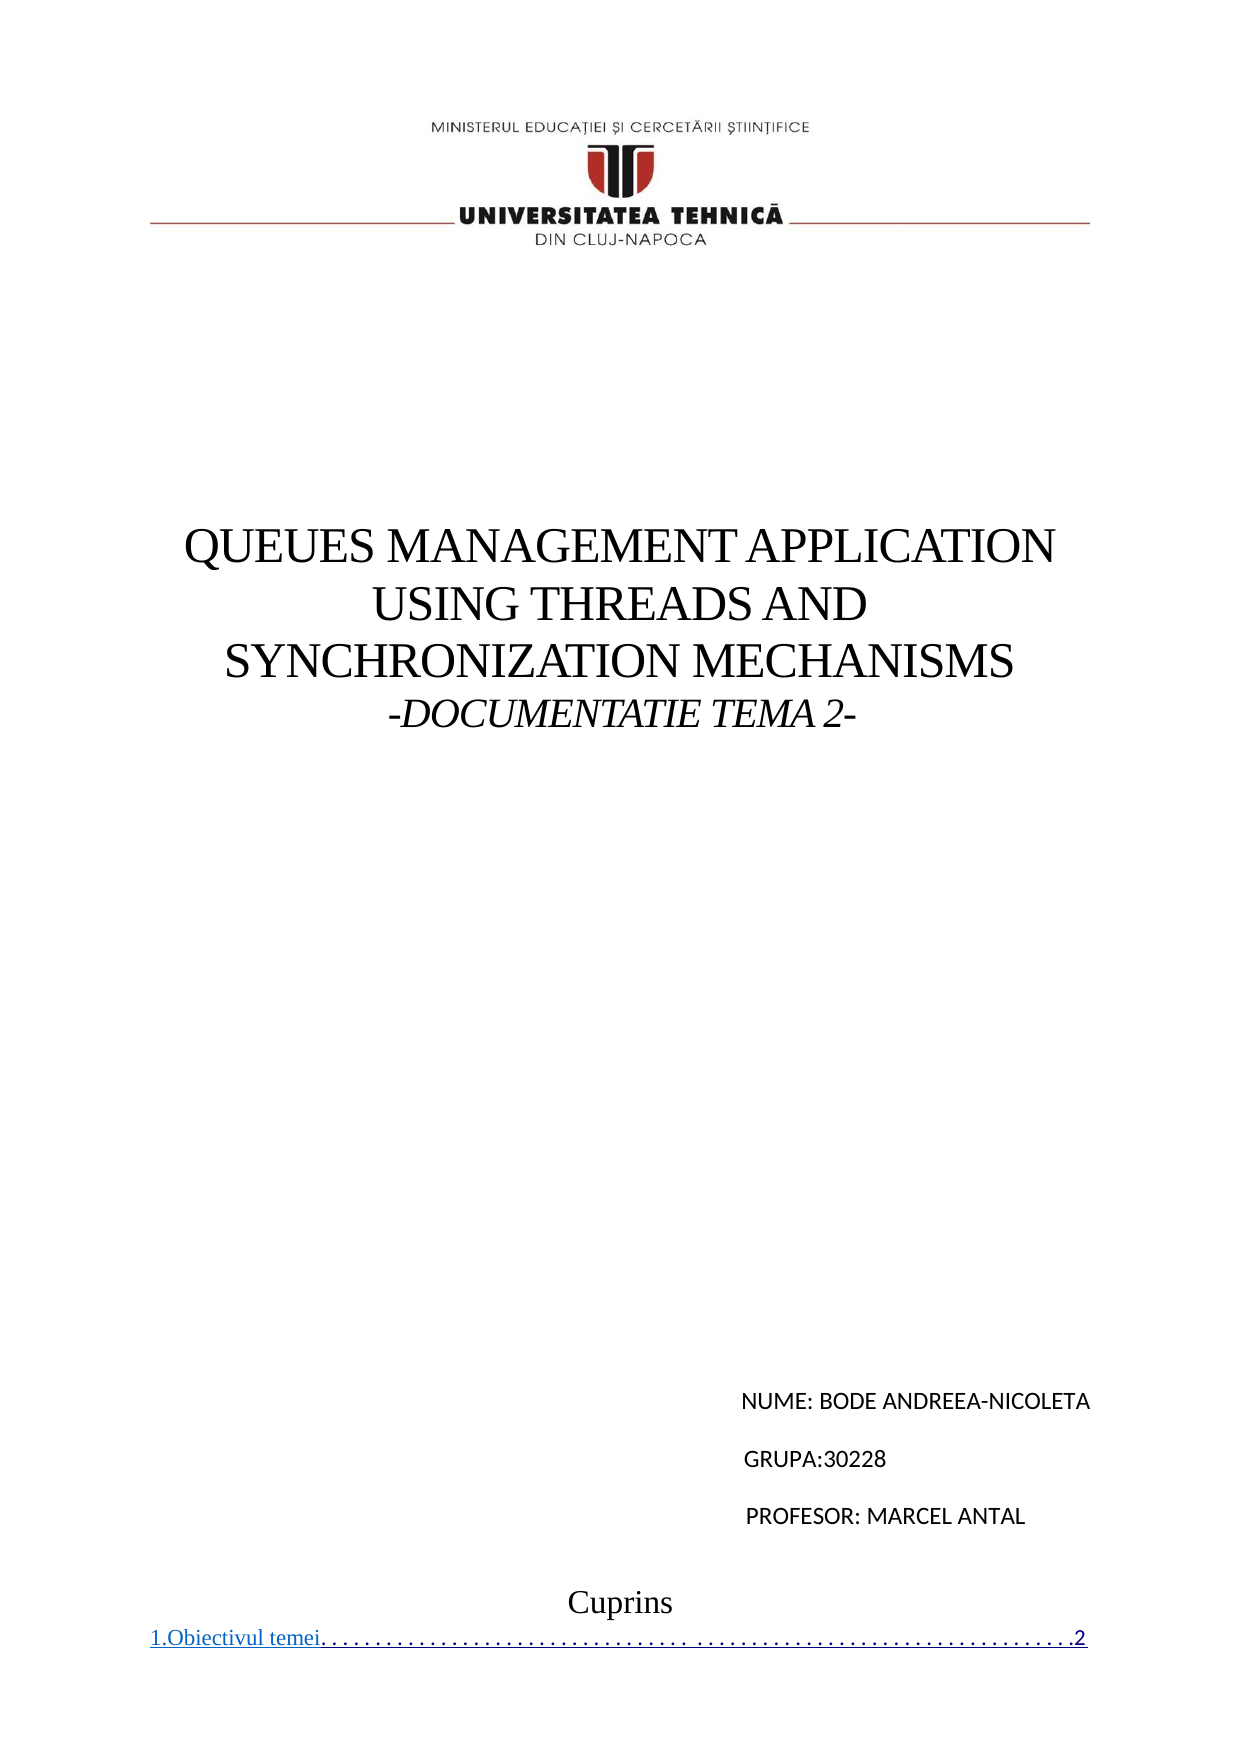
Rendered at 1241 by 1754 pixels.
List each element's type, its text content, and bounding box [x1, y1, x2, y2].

text PROFESOR: MARCEL ANTAL [150, 1500, 1090, 1531]
title SYNCHRONIZATION MECHANISMS [150, 631, 1090, 688]
text 1.Obiectivul temei. . . . . . . . . . . . . . . . . . . . . . . . . . . . . . . . . . . . . . . . . . . . . . . . . . . . . . . . . . . . . . . . . . . . .2 [150, 1623, 1090, 1651]
text NUME: BODE ANDREEA-NICOLETA [150, 1385, 1090, 1416]
title QUEUES MANAGEMENT APPLICATION USING THREADS AND [150, 516, 1090, 631]
title -DOCUMENTATIE TEMA 2- [150, 688, 1090, 736]
text GRUPA:30228 [150, 1443, 1090, 1473]
subtitle Cuprins [150, 1583, 1090, 1621]
